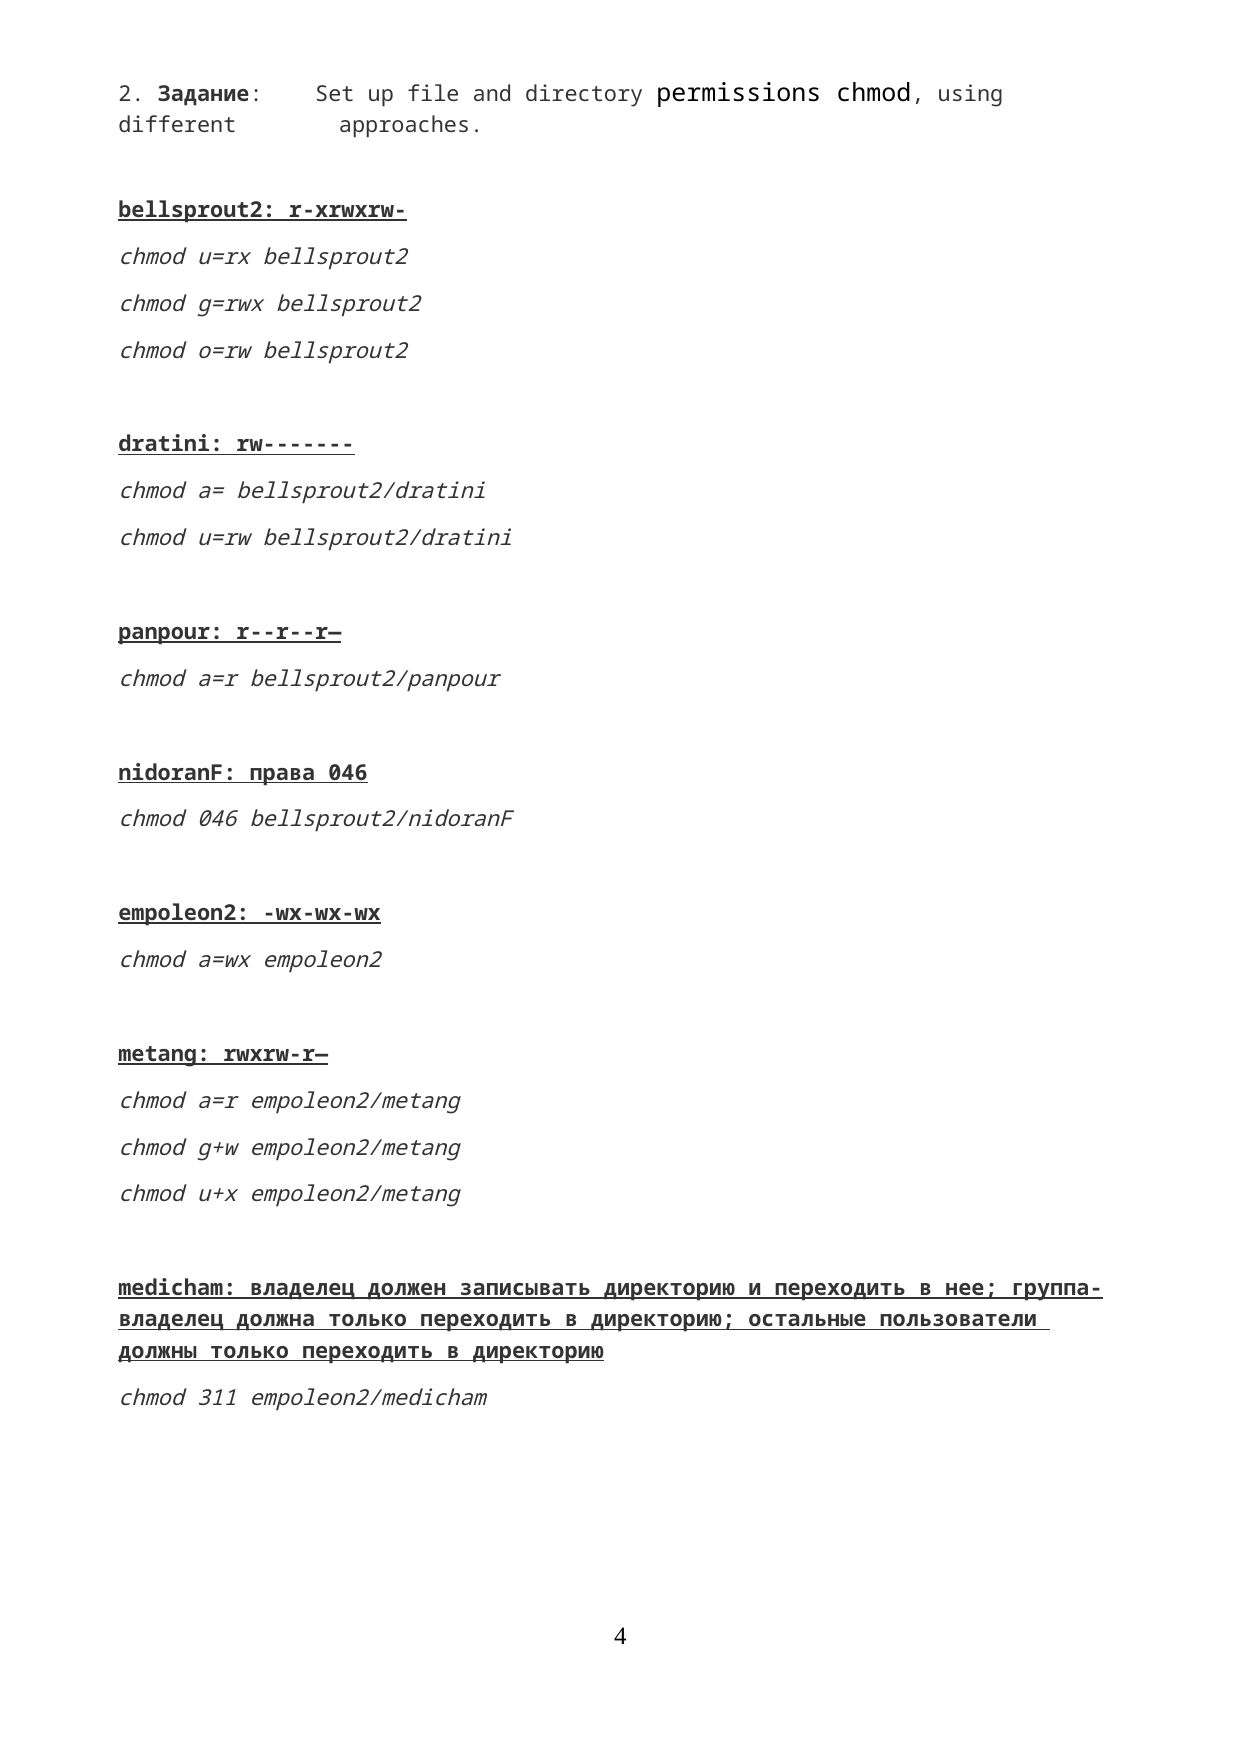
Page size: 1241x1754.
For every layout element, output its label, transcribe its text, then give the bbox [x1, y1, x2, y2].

text chmod u=rw bellsprout2/dratini [118, 521, 1122, 552]
text 2. Задание: Set up file and directory permissions chmod, using different approaches. [118, 75, 1122, 139]
text metang: rwxrw-r— [118, 1036, 1122, 1068]
text nidoranF: права 046 [118, 755, 1122, 786]
text chmod 046 bellsprout2/nidoranF [118, 802, 1122, 833]
text medicham: владелец должен записывать директорию и переходить в нее; группа-владелец должна только переходить в директорию; остальные пользователи должны только переходить в директорию [118, 1271, 1122, 1364]
text dratini: rw------- [118, 427, 1122, 458]
text panpour: r--r--r— [118, 614, 1122, 646]
text empoleon2: -wx-wx-wx [118, 896, 1122, 927]
text chmod a= bellsprout2/dratini [118, 474, 1122, 505]
text chmod g=rwx bellsprout2 [118, 286, 1122, 318]
text chmod g+w empoleon2/metang [118, 1130, 1122, 1161]
text chmod a=wx empoleon2 [118, 943, 1122, 974]
text chmod a=r empoleon2/metang [118, 1083, 1122, 1114]
text chmod a=r bellsprout2/panpour [118, 661, 1122, 693]
text bellsprout2: r-xrwxrw- [118, 193, 1122, 224]
text chmod o=rw bellsprout2 [118, 333, 1122, 364]
text chmod 311 empoleon2/medicham [118, 1380, 1122, 1411]
text chmod u+x empoleon2/metang [118, 1177, 1122, 1208]
text chmod u=rx bellsprout2 [118, 239, 1122, 271]
